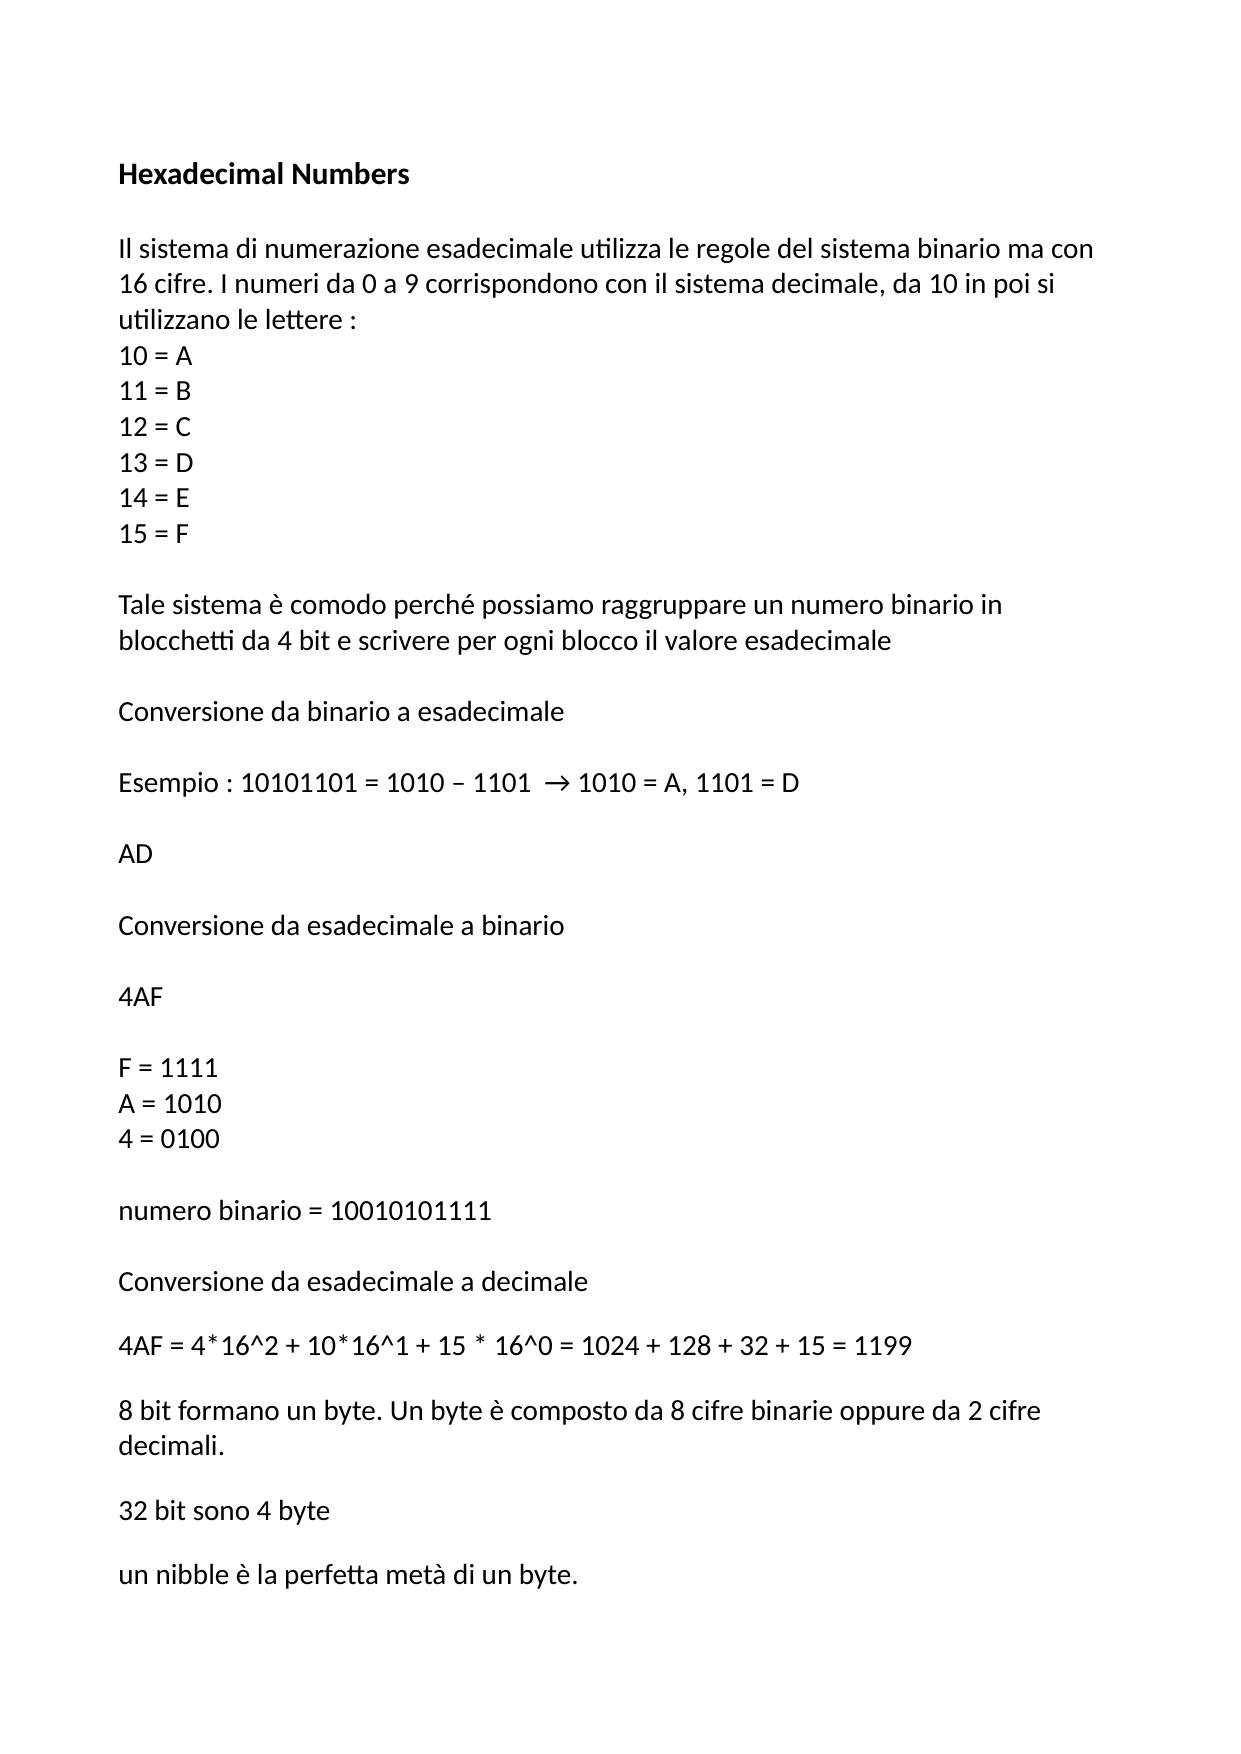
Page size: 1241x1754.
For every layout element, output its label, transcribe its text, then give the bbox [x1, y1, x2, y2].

text 13 = D [118, 444, 1122, 479]
text 4AF = 4*16^2 + 10*16^1 + 15 * 16^0 = 1024 + 128 + 32 + 15 = 1199 [118, 1327, 1122, 1363]
text Tale sistema è comodo perché possiamo raggruppare un numero binario in blocchetti da 4 bit e scrivere per ogni blocco il valore esadecimale [118, 586, 1122, 657]
text 8 bit formano un byte. Un byte è composto da 8 cifre binarie oppure da 2 cifre decimali. [118, 1392, 1122, 1463]
text 4AF [118, 978, 1122, 1014]
text 32 bit sono 4 byte [118, 1492, 1122, 1527]
text 4 = 0100 [118, 1121, 1122, 1156]
text 10 = A [118, 337, 1122, 372]
text Il sistema di numerazione esadecimale utilizza le regole del sistema binario ma con 16 cifre. I numeri da 0 a 9 corrispondono con il sistema decimale, da 10 in poi si utilizzano le lettere : [118, 230, 1122, 337]
text Conversione da binario a esadecimale [118, 693, 1122, 729]
text 14 = E [118, 479, 1122, 515]
text A = 1010 [118, 1085, 1122, 1121]
text un nibble è la perfetta metà di un byte. [118, 1556, 1122, 1592]
text Conversione da esadecimale a decimale [118, 1263, 1122, 1299]
text 15 = F [118, 515, 1122, 551]
text Esempio : 10101101 = 1010 – 1101 → 1010 = A, 1101 = D [118, 764, 1122, 800]
text AD [118, 836, 1122, 871]
text Conversione da esadecimale a binario [118, 907, 1122, 942]
text 11 = B [118, 372, 1122, 408]
text F = 1111 [118, 1049, 1122, 1085]
text Hexadecimal Numbers [118, 154, 1122, 192]
text numero binario = 10010101111 [118, 1192, 1122, 1227]
text 12 = C [118, 408, 1122, 444]
